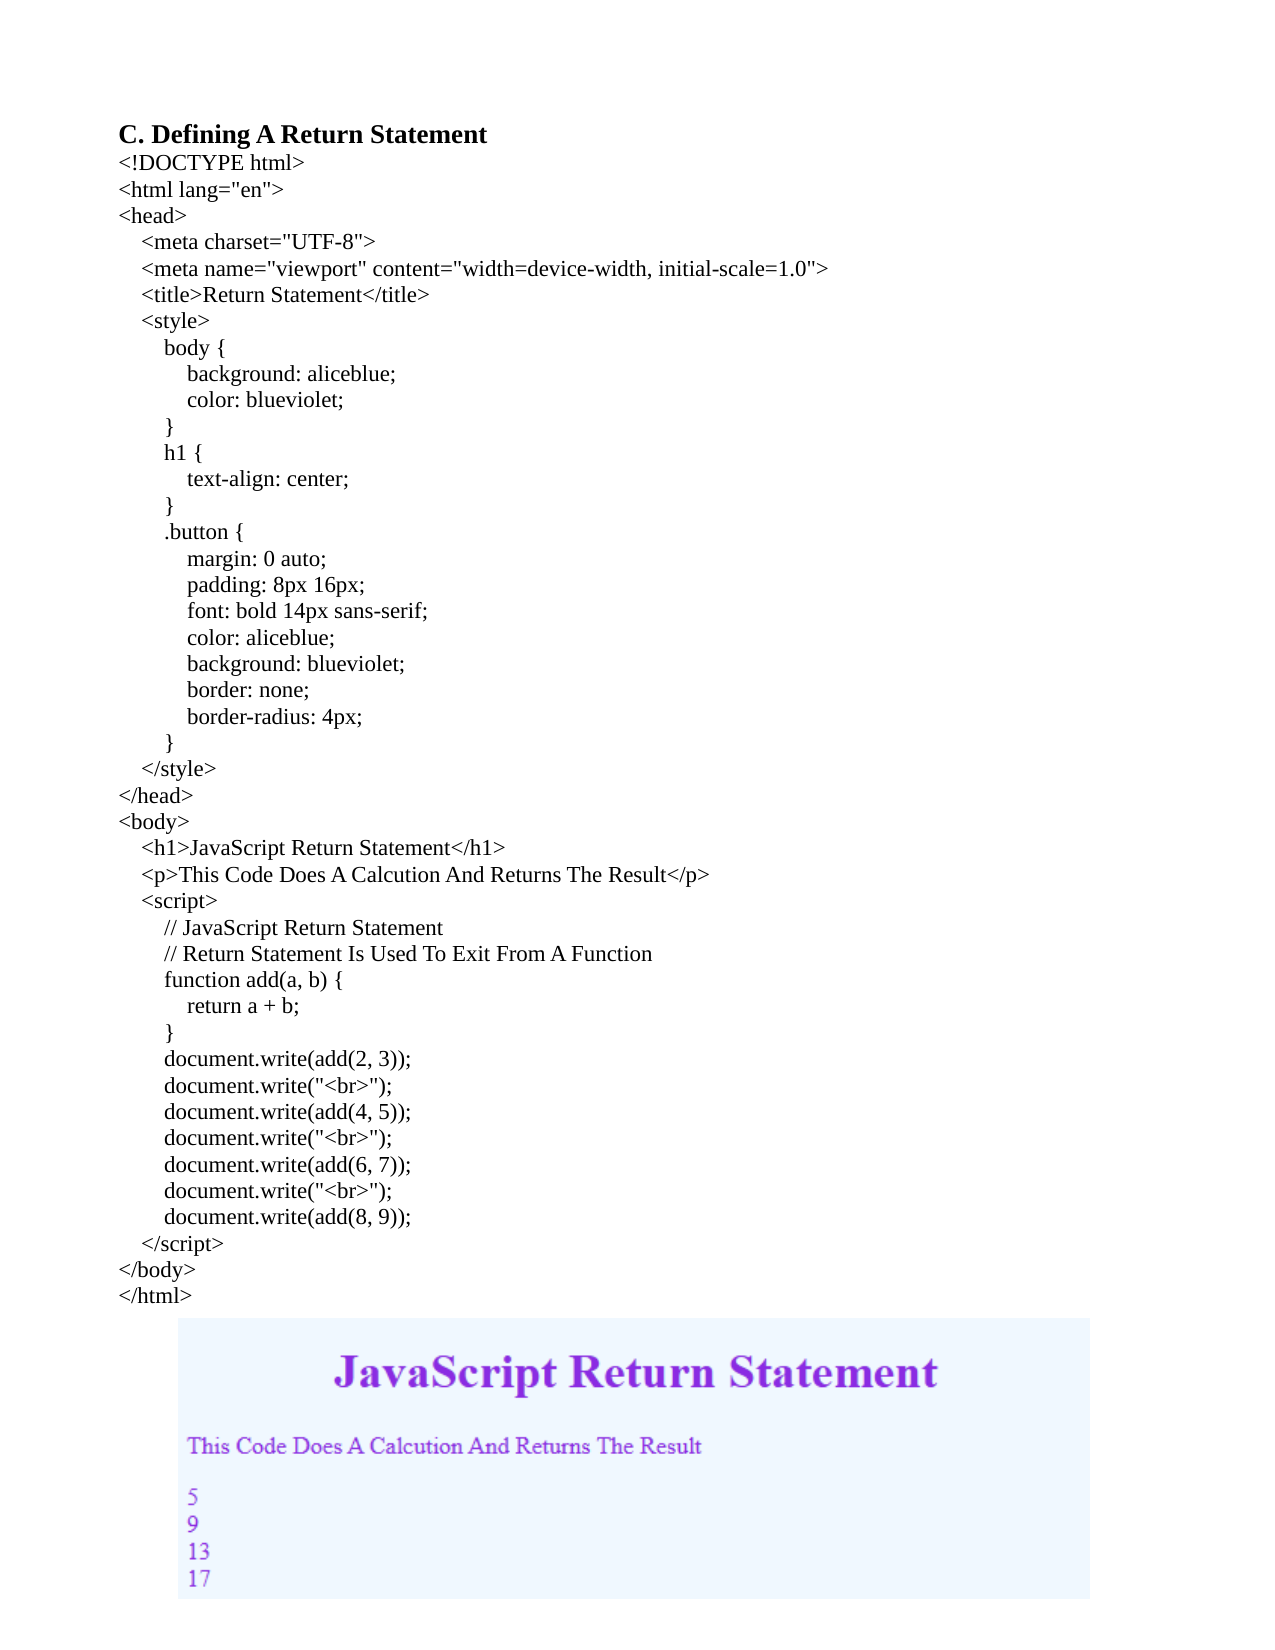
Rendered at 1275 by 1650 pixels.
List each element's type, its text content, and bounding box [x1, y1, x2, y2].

text color: aliceblue; [118, 624, 1157, 650]
text </style> [118, 755, 1157, 782]
text <script> [118, 887, 1157, 913]
text } [118, 1019, 1157, 1045]
text document.write(add(6, 7)); [118, 1151, 1157, 1177]
text font: bold 14px sans-serif; [118, 597, 1157, 624]
text // Return Statement Is Used To Exit From A Function [118, 940, 1157, 966]
text <head> [118, 202, 1157, 228]
text </head> [118, 782, 1157, 808]
text document.write(add(8, 9)); [118, 1203, 1157, 1230]
text </html> [118, 1282, 1157, 1309]
text border-radius: 4px; [118, 703, 1157, 729]
text } [118, 492, 1157, 518]
text document.write(add(2, 3)); [118, 1045, 1157, 1072]
picture [178, 1318, 1090, 1599]
text .button { [118, 518, 1157, 544]
text <html lang="en"> [118, 176, 1157, 202]
text document.write("<br>"); [118, 1072, 1157, 1098]
text } [118, 729, 1157, 755]
text function add(a, b) { [118, 966, 1157, 993]
text border: none; [118, 676, 1157, 703]
text document.write("<br>"); [118, 1124, 1157, 1151]
text <body> [118, 808, 1157, 834]
text <meta charset="UTF-8"> [118, 228, 1157, 255]
text // JavaScript Return Statement [118, 913, 1157, 940]
text </script> [118, 1230, 1157, 1256]
text document.write("<br>"); [118, 1177, 1157, 1203]
text background: aliceblue; [118, 360, 1157, 386]
text h1 { [118, 439, 1157, 466]
text <p>This Code Does A Calcution And Returns The Result</p> [118, 861, 1157, 887]
text color: blueviolet; [118, 386, 1157, 413]
text body { [118, 334, 1157, 360]
text return a + b; [118, 993, 1157, 1019]
text <h1>JavaScript Return Statement</h1> [118, 834, 1157, 861]
text background: blueviolet; [118, 650, 1157, 676]
text <!DOCTYPE html> [118, 149, 1157, 176]
text document.write(add(4, 5)); [118, 1098, 1157, 1124]
text C. Defining A Return Statement [118, 118, 1157, 149]
text </body> [118, 1256, 1157, 1282]
text <meta name="viewport" content="width=device-width, initial-scale=1.0"> [118, 255, 1157, 281]
text <title>Return Statement</title> [118, 281, 1157, 307]
text <style> [118, 307, 1157, 334]
text margin: 0 auto; [118, 544, 1157, 571]
text } [118, 413, 1157, 439]
text text-align: center; [118, 466, 1157, 492]
text padding: 8px 16px; [118, 571, 1157, 597]
